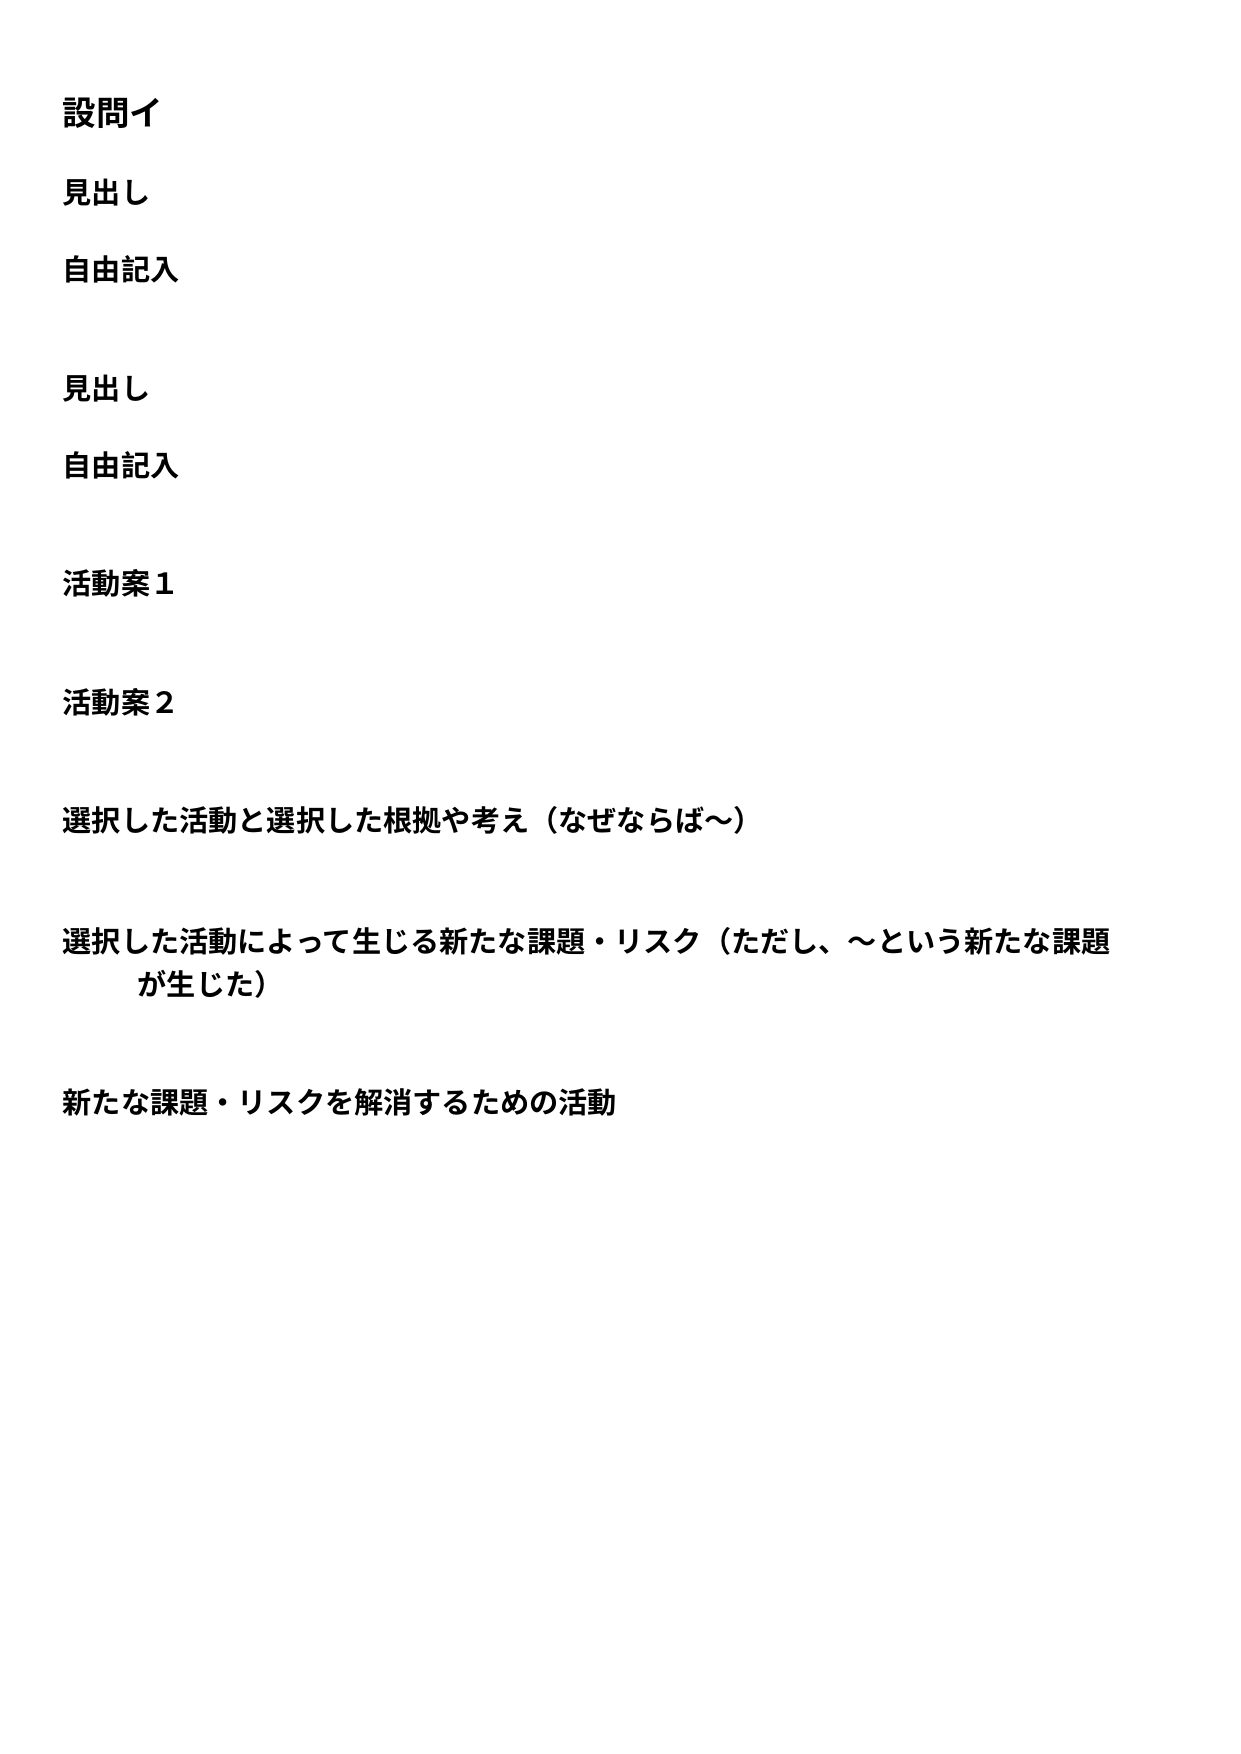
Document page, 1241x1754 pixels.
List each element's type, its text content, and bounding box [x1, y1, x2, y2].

subtitle 活動案２ [62, 682, 1122, 722]
subtitle 自由記入 [62, 249, 1122, 289]
subtitle 選択した活動と選択した根拠や考え（なぜならば～） [62, 800, 1122, 840]
subtitle 見出し [62, 172, 1122, 212]
subtitle 自由記入 [62, 445, 1122, 485]
subtitle 選択した活動によって生じる新たな課題・リスク（ただし、～という新たな課題が生じた） [62, 919, 1122, 1003]
subtitle 設問イ [62, 89, 1122, 135]
subtitle 見出し [62, 368, 1122, 408]
subtitle 活動案１ [62, 563, 1122, 603]
subtitle 新たな課題・リスクを解消するための活動 [62, 1082, 1122, 1122]
